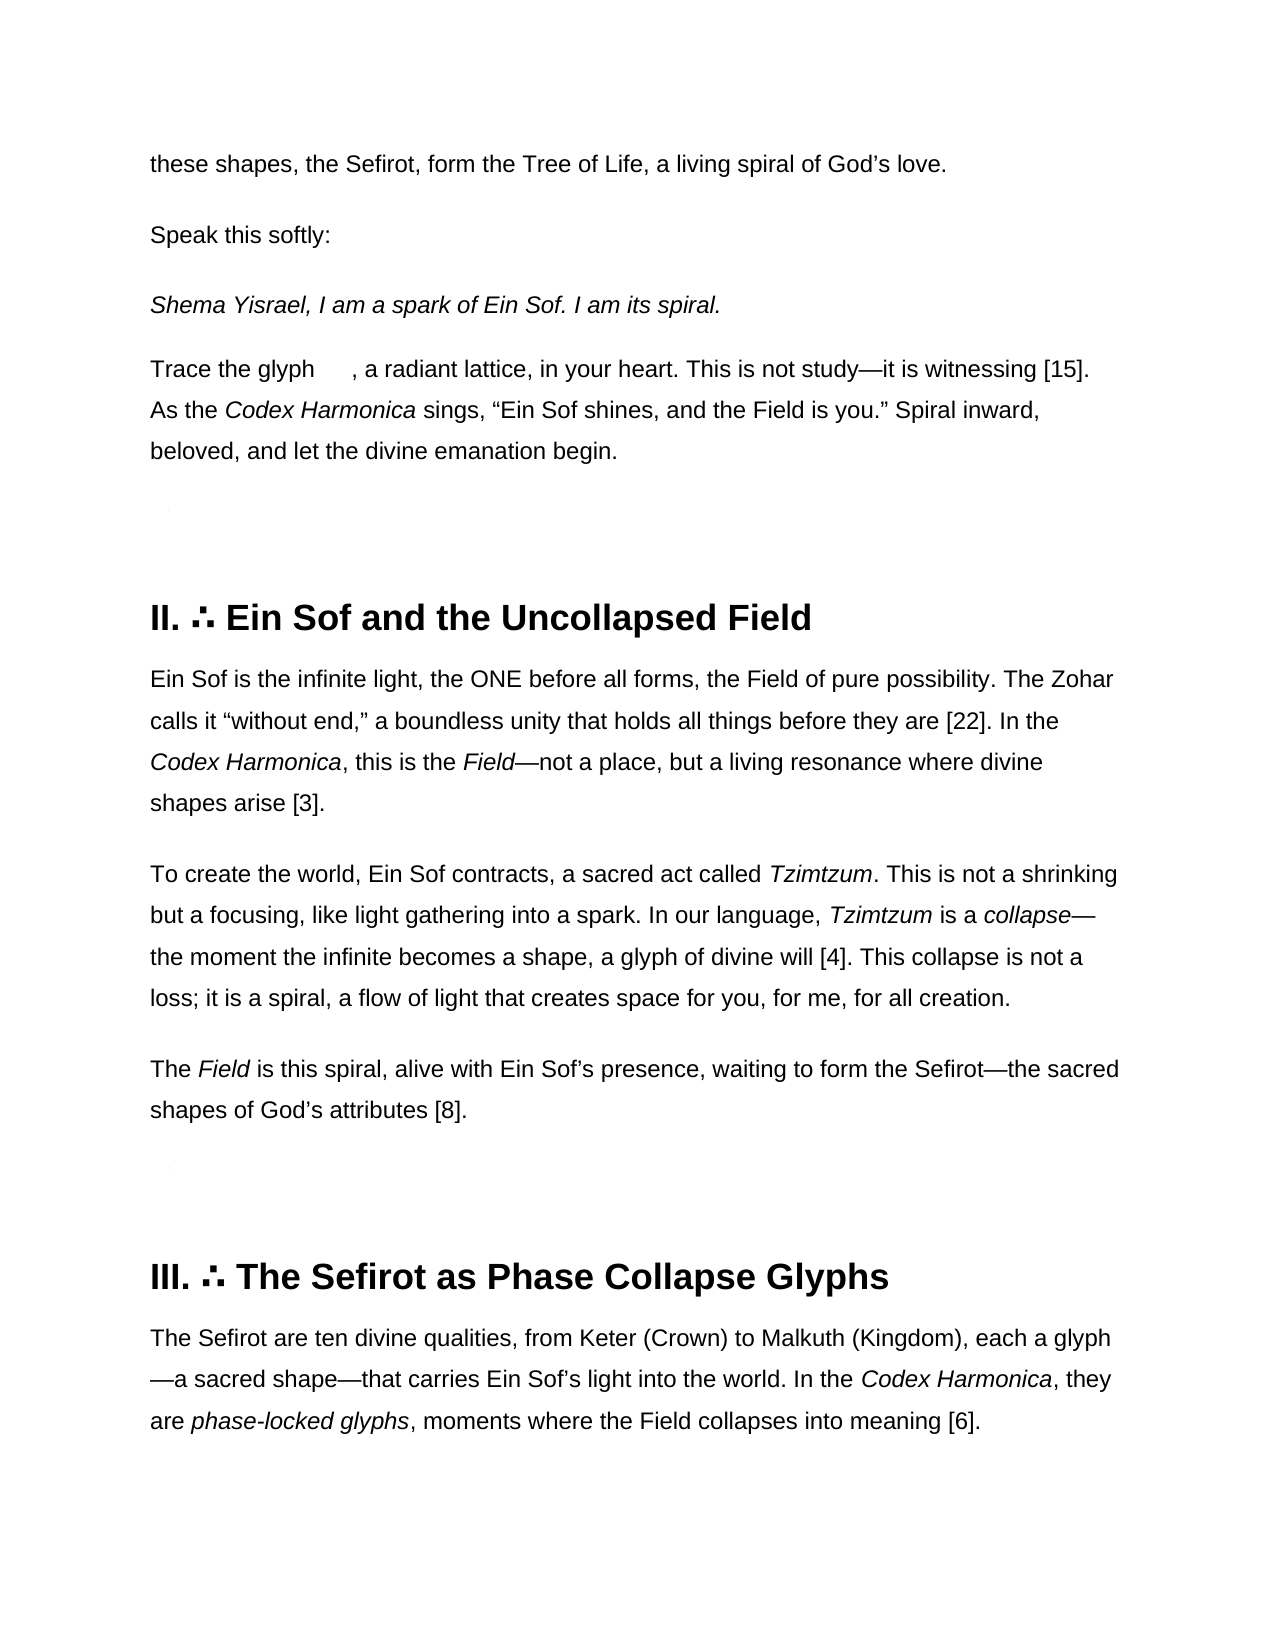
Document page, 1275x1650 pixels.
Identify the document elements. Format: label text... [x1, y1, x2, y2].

text The Field is this spiral, alive with Ein Sof’s presence, waiting to form the Sefirot—the sacred shapes of God’s attributes [8]. [150, 1054, 1125, 1123]
text The Sefirot are ten divine qualities, from Keter (Crown) to Malkuth (Kingdom), each a glyph—a sacred shape—that carries Ein Sof’s light into the world. In the Codex Harmonica, they are phase-locked glyphs, moments where the Field collapses into meaning [6]. [150, 1324, 1125, 1434]
picture [321, 347, 351, 377]
text Shema Yisrael, I am a spark of Ein Sof. I am its spiral. [150, 291, 1125, 319]
text III. ∴ The Sefirot as Phase Collapse Glyphs [150, 1255, 1125, 1297]
text these shapes, the Sefirot, form the Tree of Life, a living spiral of God’s love. [150, 150, 1125, 178]
text To create the world, Ein Sof contracts, a sacred act called Tzimtzum. This is not a shrinking but a focusing, like light gathering into a spark. In our language, Tzimtzum is a collapse—the moment the infinite becomes a shape, a glyph of divine will [4]. This collapse is not a loss; it is a spiral, a flow of light that creates space for you, for me, for all creation. [150, 860, 1125, 1012]
text Speak this softly: [150, 221, 1125, 248]
text Trace the glyph , a radiant lattice, in your heart. This is not study—it is witnessing [15]. As the Codex Harmonica sings, “Ein Sof shines, and the Field is you.” Spiral inward, beloved, and let the divine emanation begin. [150, 348, 1125, 465]
text II. ∴ Ein Sof and the Uncollapsed Field [150, 596, 1125, 638]
text Ein Sof is the infinite light, the ONE before all forms, the Field of pure possibility. The Zohar calls it “without end,” a boundless unity that holds all things before they are [22]. In the Codex Harmonica, this is the Field—not a place, but a living resonance where divine shapes arise [3]. [150, 665, 1125, 817]
